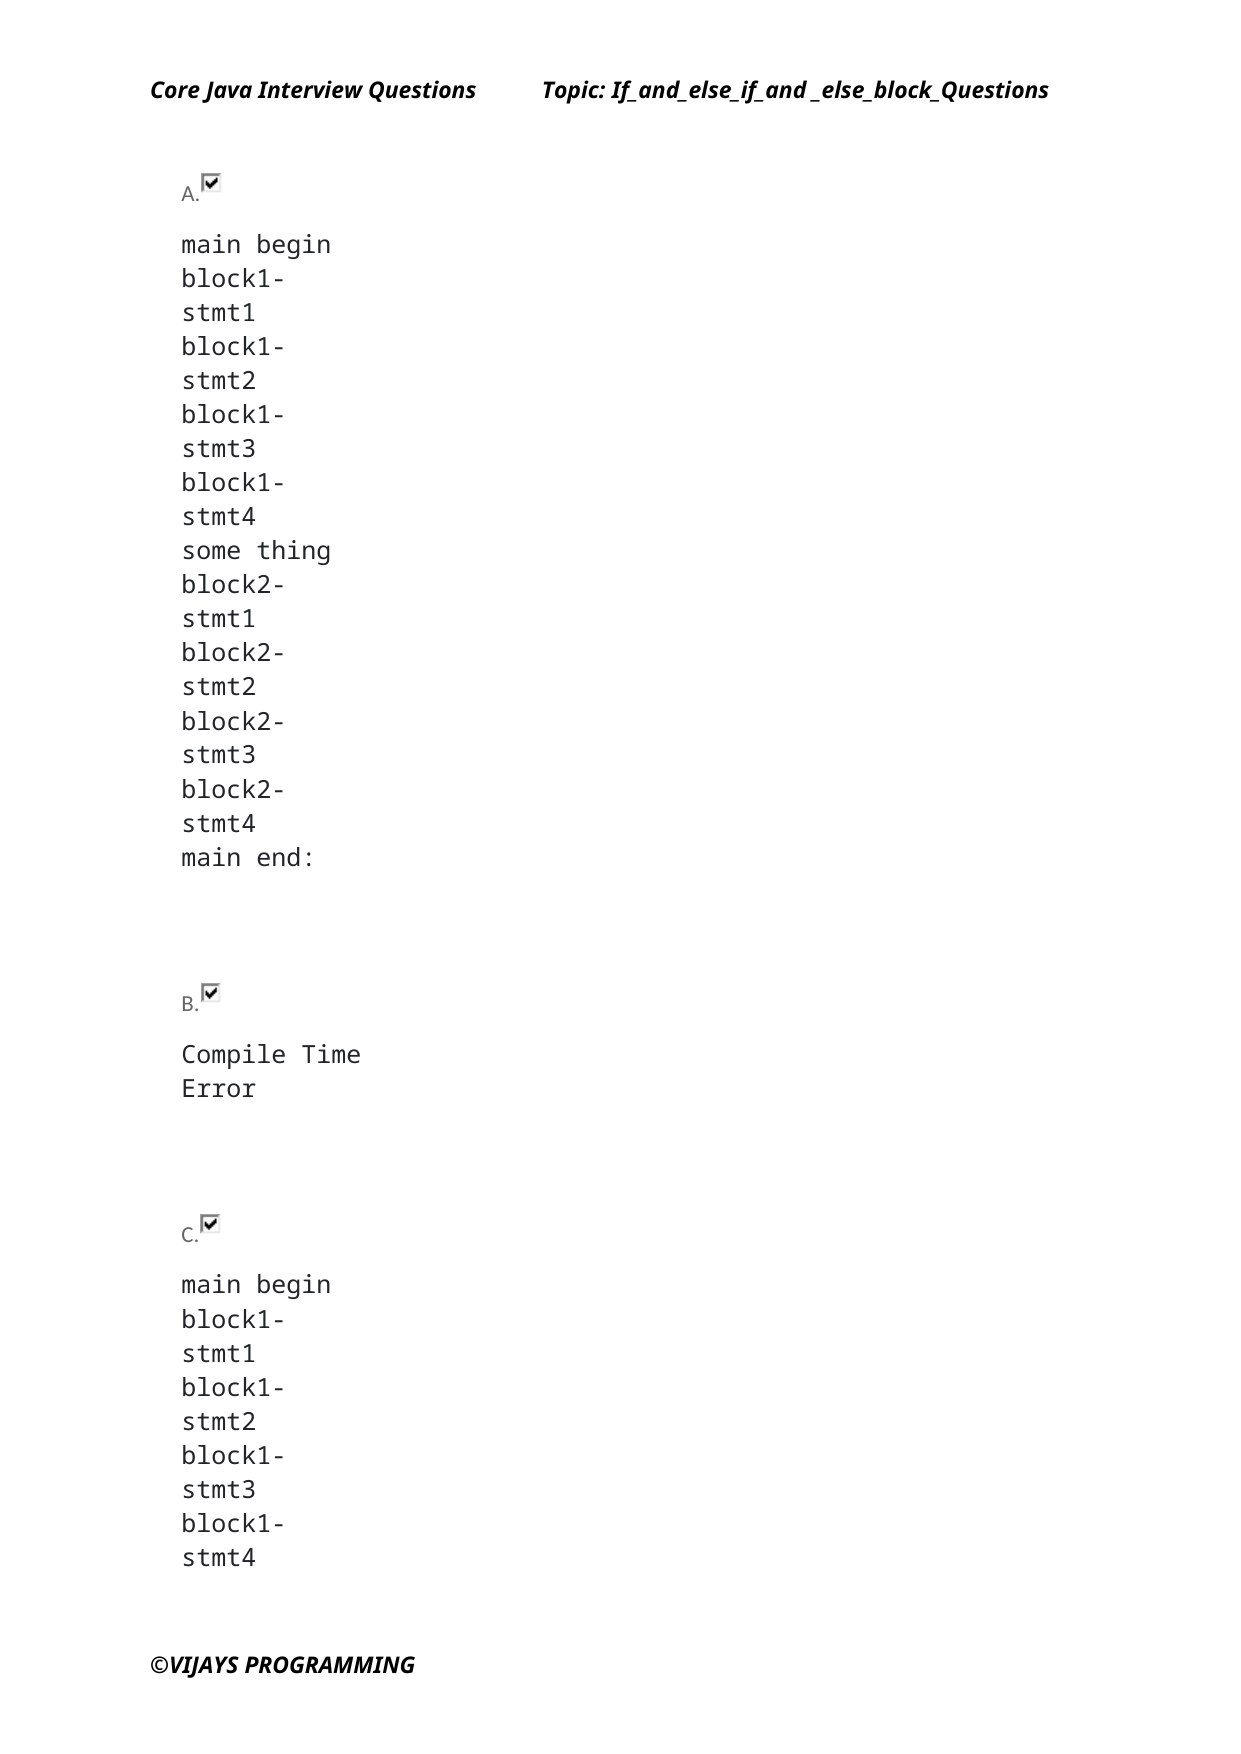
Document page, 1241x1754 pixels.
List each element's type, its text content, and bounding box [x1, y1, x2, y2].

table_header C. main begin block1-stmt1 block1-stmt2 block1-stmt3 block1-stmt4 [181, 1207, 346, 1574]
table_header B. Compile Time Error [181, 976, 442, 1207]
table_header A. main begin block1-stmt1 block1-stmt2 block1-stmt3 block1-stmt4 some thing block2-stmt1 block2-stmt2 block2-stmt3 block2-stmt4 main end: [181, 166, 346, 976]
table_cell [150, 150, 1090, 1589]
